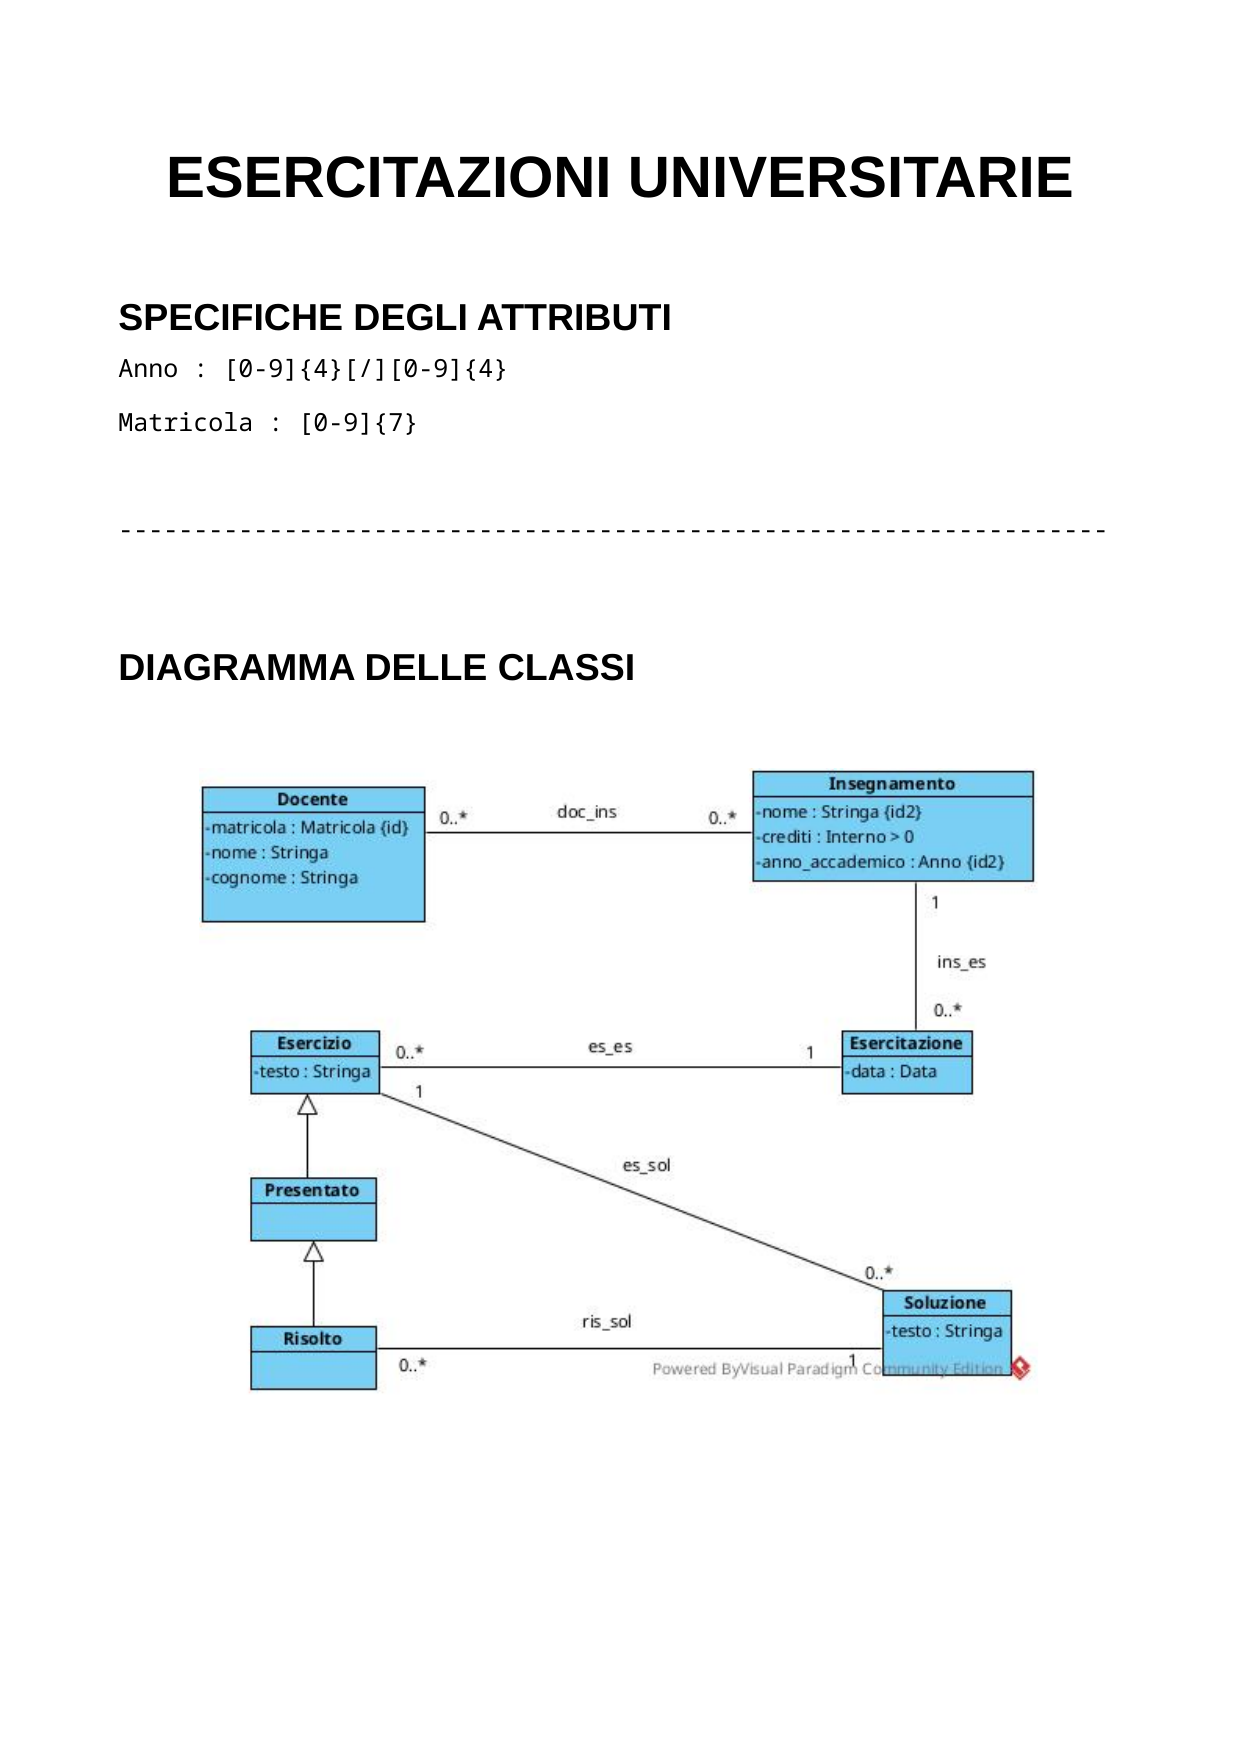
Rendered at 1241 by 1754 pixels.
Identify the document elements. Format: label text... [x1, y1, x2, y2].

picture [199, 768, 1039, 1395]
text ------------------------------------------------------------------ [118, 512, 1122, 546]
text Anno : [0-9]{4}[/][0-9]{4} [118, 351, 1122, 385]
title ESERCITAZIONI UNIVERSITARIE [118, 143, 1122, 210]
subtitle DIAGRAMMA DELLE CLASSI [118, 645, 1122, 688]
text Matricola : [0-9]{7} [118, 405, 1122, 439]
subtitle SPECIFICHE DEGLI ATTRIBUTI [118, 295, 1122, 338]
